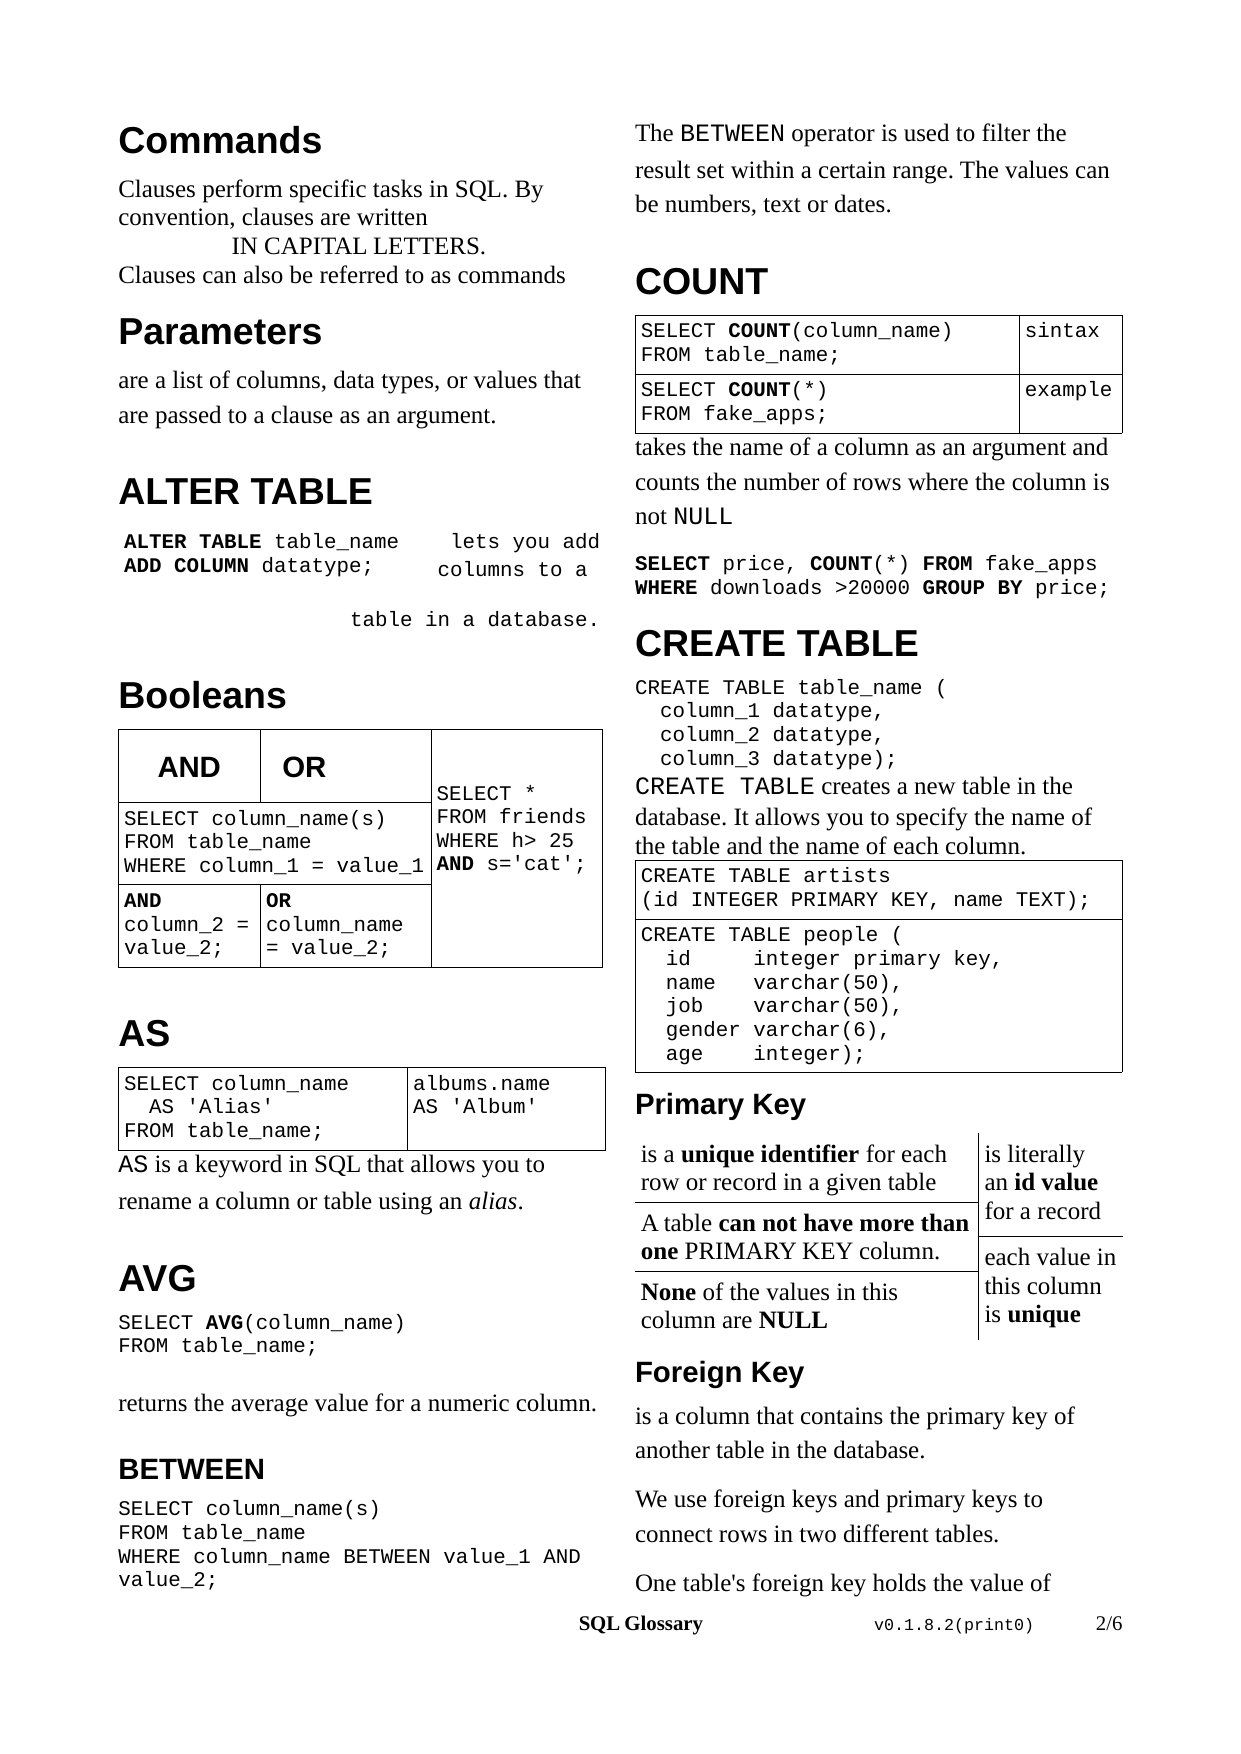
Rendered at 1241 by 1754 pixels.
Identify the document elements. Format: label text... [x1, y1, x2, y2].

table_header is a unique identifier for each row or record in a given table [635, 1133, 978, 1202]
table_header CREATE TABLE artists (id INTEGER PRIMARY KEY, name TEXT); [636, 861, 1122, 918]
text CREATE TABLE creates a new table in the database. It allows you to specify the name of the table and the name of each column. [635, 771, 1122, 860]
table_header albums.name AS 'Album' [408, 1068, 605, 1149]
text is a column that contains the primary key of another table in the database. [635, 1401, 1122, 1464]
text AS is a keyword in SQL that allows you to rename a column or table using an alias. [118, 1151, 605, 1215]
text One table's foreign key holds the value of [635, 1568, 1122, 1597]
subtitle BETWEEN [118, 1452, 605, 1486]
subtitle CREATE TABLE [635, 621, 1122, 664]
table_header sintax [1020, 316, 1122, 373]
text are a list of columns, data types, or values that are passed to a clause as an argument. [118, 365, 605, 428]
text FROM table_name [118, 1522, 605, 1546]
text Clauses perform specific tasks in SQL. By convention, clauses are written [118, 174, 605, 231]
text The BETWEEN operator is used to filter the result set within a certain range. The values can be numbers, text or dates. [635, 118, 1122, 218]
text SELECT column_name(s) [118, 1498, 605, 1522]
text takes the name of a column as an argument and counts the number of rows where the column is not NULL [635, 434, 1122, 532]
text column_3 datatype); [635, 748, 1122, 771]
table_header SELECT column_name AS 'Alias' FROM table_name; [119, 1068, 407, 1149]
table_cell None of the values in this column are NULL [635, 1272, 978, 1340]
subtitle Parameters [118, 309, 605, 353]
text WHERE column_name BETWEEN value_1 AND value_2; [118, 1546, 605, 1593]
subtitle Foreign Key [635, 1354, 1122, 1388]
table_cell SELECT COUNT(*) FROM fake_apps; [636, 375, 1019, 432]
table_header lets you add columns to a [419, 525, 605, 603]
table_header is literally an id value for a record [979, 1133, 1122, 1236]
text Clauses can also be referred to as commands [118, 260, 605, 289]
subtitle Primary Key [635, 1087, 1122, 1120]
text CREATE TABLE table_name ( [635, 677, 1122, 700]
table_cell SELECT column_name(s) FROM table_name WHERE column_1 = value_1 [119, 803, 431, 884]
table_cell table in a database. [118, 603, 605, 653]
text IN CAPITAL LETTERS. [118, 231, 605, 260]
table_header SELECT * FROM friends WHERE h> 25 AND s='cat'; [432, 730, 602, 967]
text We use foreign keys and primary keys to connect rows in two different tables. [635, 1484, 1122, 1548]
subtitle AS [118, 1011, 605, 1054]
text WHERE downloads >20000 GROUP BY price; [635, 577, 1122, 600]
table_header OR [261, 730, 431, 802]
subtitle COUNT [635, 259, 1122, 302]
subtitle AVG [118, 1256, 605, 1299]
table_cell example [1020, 375, 1122, 432]
table_cell CREATE TABLE people ( id integer primary key, name varchar(50), job varchar(50), gender varchar(6), age integer); [636, 920, 1122, 1072]
table_cell OR column_name = value_2; [261, 885, 431, 967]
subtitle Booleans [118, 674, 605, 717]
subtitle Commands [118, 118, 605, 161]
text column_2 datatype, [635, 724, 1122, 748]
text FROM table_name; [118, 1335, 605, 1359]
table_header AND [119, 730, 260, 802]
subtitle ALTER TABLE [118, 469, 605, 513]
table_header SELECT COUNT(column_name) FROM table_name; [636, 316, 1019, 373]
table_cell each value in this column is unique [979, 1237, 1122, 1340]
text column_1 datatype, [635, 700, 1122, 724]
text SELECT AVG(column_name) [118, 1312, 605, 1335]
table_cell A table can not have more than one PRIMARY KEY column. [635, 1203, 978, 1271]
table_cell AND column_2 = value_2; [119, 885, 260, 967]
text returns the average value for a numeric column. [118, 1388, 605, 1417]
text SELECT price, COUNT(*) FROM fake_apps [635, 553, 1122, 577]
table_header ALTER TABLE table_name ADD COLUMN datatype; [118, 525, 419, 603]
